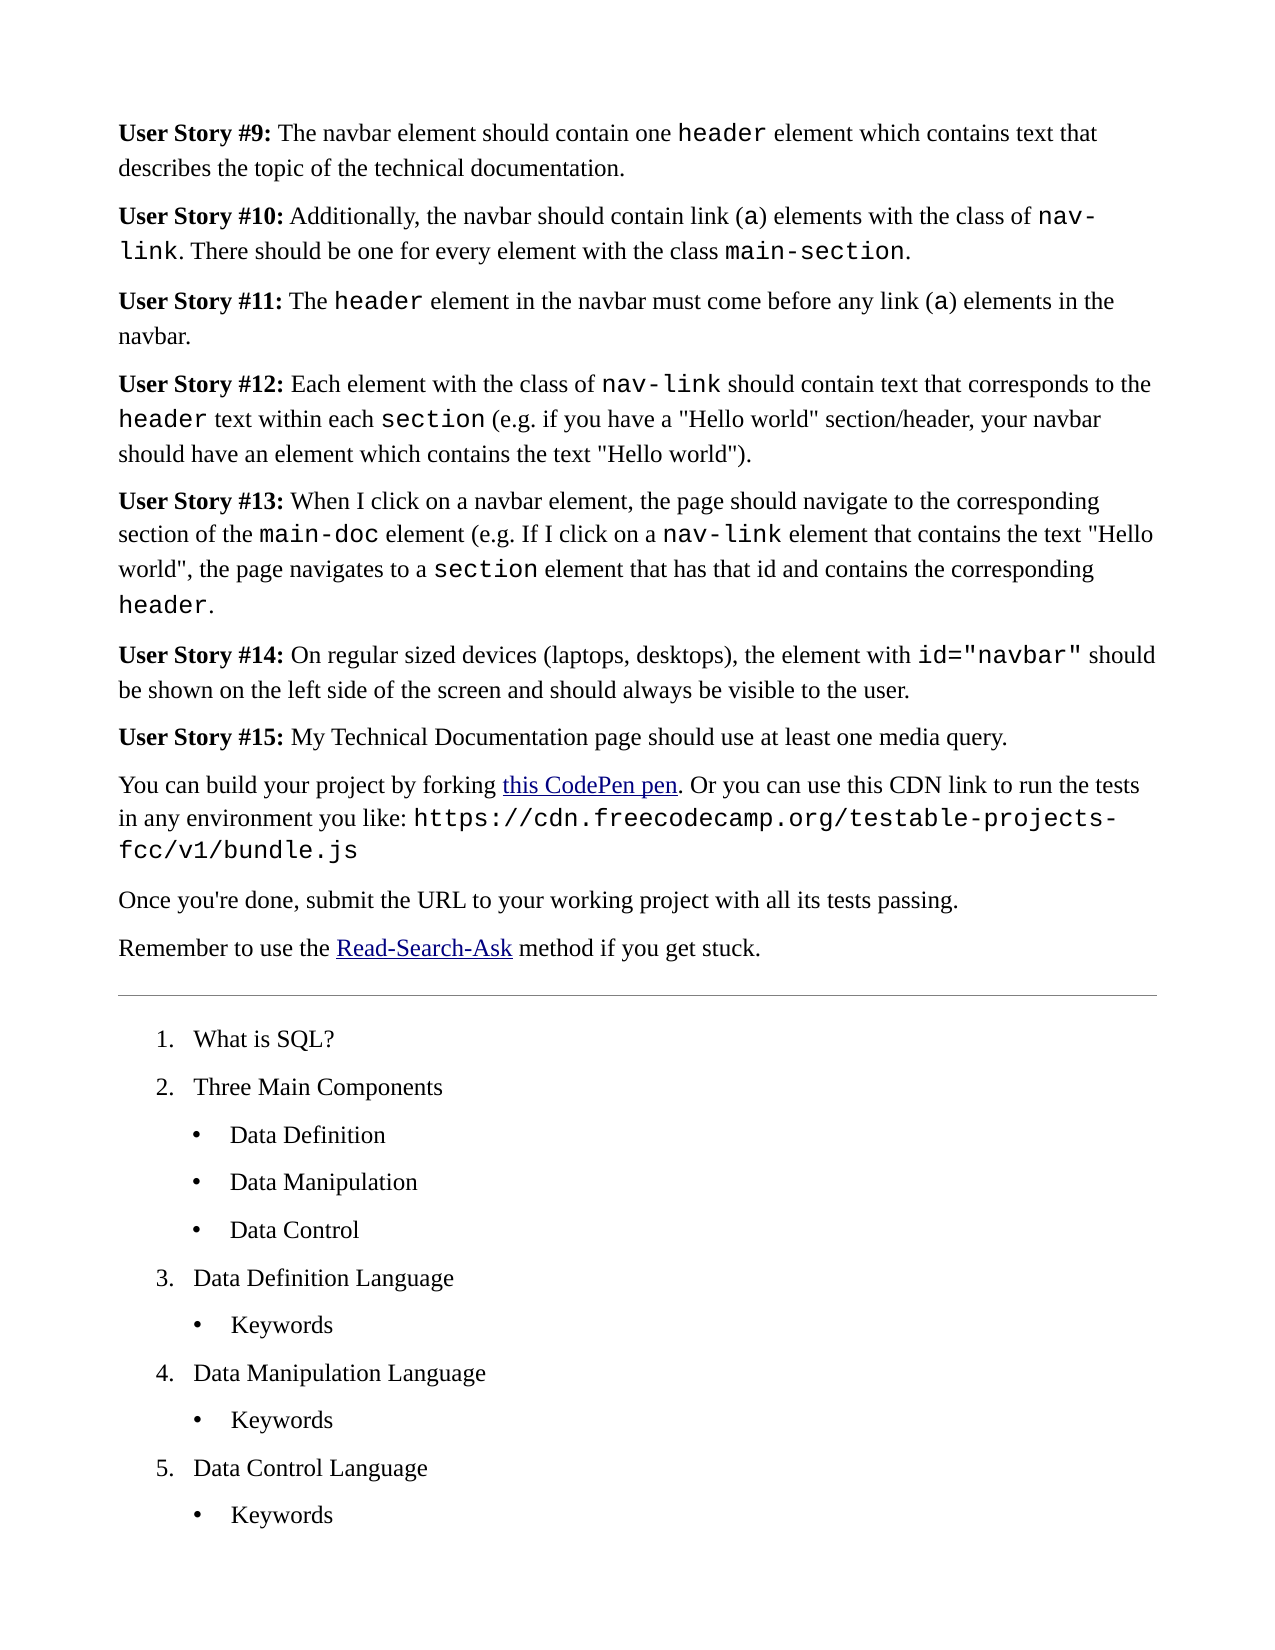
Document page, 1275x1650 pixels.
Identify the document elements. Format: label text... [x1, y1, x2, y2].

text Remember to use the Read-Search-Ask method if you get stuck. [118, 933, 1157, 961]
list Data Manipulation [192, 1167, 1157, 1196]
list Data Manipulation Language [156, 1358, 1157, 1387]
list Keywords [193, 1501, 1157, 1529]
list What is SQL? [156, 1024, 1157, 1053]
list Data Definition [192, 1120, 1157, 1148]
text Once you're done, submit the URL to your working project with all its tests passing. [118, 885, 1157, 914]
list Three Main Components [156, 1072, 1157, 1101]
text User Story #13: When I click on a navbar element, the page should navigate to the corresponding section of the main-doc element (e.g. If I click on a nav-link element that contains the text "Hello world", the page navigates to a section element that has that id and contains the corresponding header. [118, 486, 1157, 621]
text You can build your project by forking this CodePen pen. Or you can use this CDN link to run the tests in any environment you like: https://cdn.freecodecamp.org/testable-projects-fcc/v1/bundle.js [118, 770, 1157, 866]
list Keywords [193, 1310, 1157, 1339]
list Data Definition Language [156, 1263, 1157, 1291]
text User Story #14: On regular sized devices (laptops, desktops), the element with id="navbar" should be shown on the left side of the screen and should always be visible to the user. [118, 640, 1157, 703]
list Keywords [193, 1405, 1157, 1434]
text User Story #15: My Technical Documentation page should use at least one media query. [118, 722, 1157, 751]
list Data Control [192, 1215, 1157, 1244]
text User Story #11: The header element in the navbar must come before any link (a) elements in the navbar. [118, 286, 1157, 350]
text User Story #10: Additionally, the navbar should contain link (a) elements with the class of nav-link. There should be one for every element with the class main-section. [118, 201, 1157, 267]
list Data Control Language [156, 1453, 1157, 1482]
text User Story #9: The navbar element should contain one header element which contains text that describes the topic of the technical documentation. [118, 118, 1157, 182]
text User Story #12: Each element with the class of nav-link should contain text that corresponds to the header text within each section (e.g. if you have a "Hello world" section/header, your navbar should have an element which contains the text "Hello world"). [118, 369, 1157, 468]
